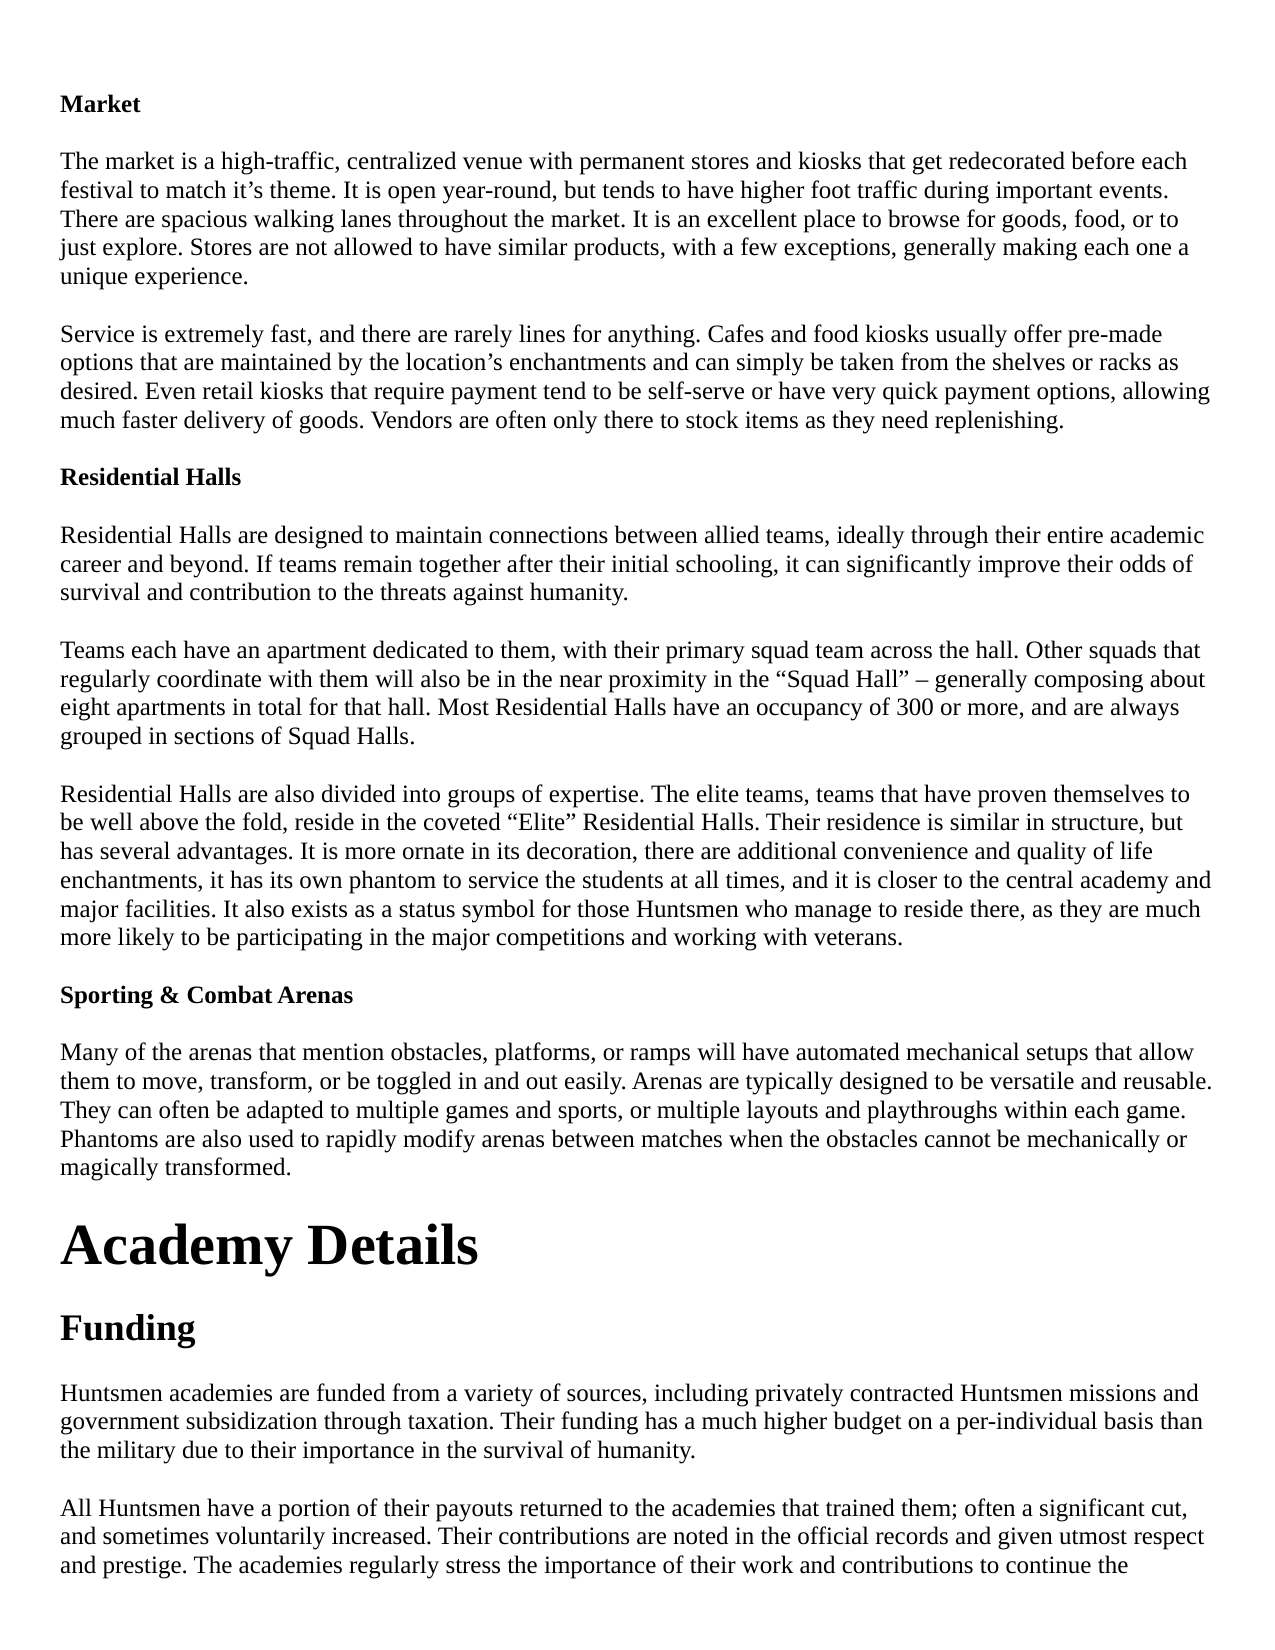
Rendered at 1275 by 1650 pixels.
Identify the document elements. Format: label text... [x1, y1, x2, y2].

text Many of the arenas that mention obstacles, platforms, or ramps will have automated mechanical setups that allow them to move, transform, or be toggled in and out easily. Arenas are typically designed to be versatile and reusable. They can often be adapted to multiple games and sports, or multiple layouts and playthroughs within each game. Phantoms are also used to rapidly modify arenas between matches when the obstacles cannot be mechanically or magically transformed. [60, 1037, 1215, 1181]
subtitle Academy Details [60, 1210, 1215, 1277]
subtitle Funding [60, 1306, 1215, 1349]
text Teams each have an apartment dedicated to them, with their primary squad team across the hall. Other squads that regularly coordinate with them will also be in the near proximity in the “Squad Hall” – generally composing about eight apartments in total for that hall. Most Residential Halls have an occupancy of 300 or more, and are always grouped in sections of Squad Halls. [60, 635, 1215, 750]
text Service is extremely fast, and there are rarely lines for anything. Cafes and food kiosks usually offer pre-made options that are maintained by the location’s enchantments and can simply be taken from the shelves or racks as desired. Even retail kiosks that require payment tend to be self-serve or have very quick payment options, allowing much faster delivery of goods. Vendors are often only there to stock items as they need replenishing. [60, 319, 1215, 434]
text The market is a high-traffic, centralized venue with permanent stores and kiosks that get redecorated before each festival to match it’s theme. It is open year-round, but tends to have higher foot traffic during important events. There are spacious walking lanes throughout the market. It is an excellent place to browse for goods, food, or to just explore. Stores are not allowed to have similar products, with a few exceptions, generally making each one a unique experience. [60, 146, 1215, 290]
subtitle Sporting & Combat Arenas [60, 980, 1215, 1009]
text Residential Halls are also divided into groups of expertise. The elite teams, teams that have proven themselves to be well above the fold, reside in the coveted “Elite” Residential Halls. Their residence is similar in structure, but has several advantages. It is more ornate in its decoration, there are additional convenience and quality of life enchantments, it has its own phantom to service the students at all times, and it is closer to the central academy and major facilities. It also exists as a status symbol for those Huntsmen who manage to reside there, as they are much more likely to be participating in the major competitions and working with veterans. [60, 779, 1215, 951]
text All Huntsmen have a portion of their payouts returned to the academies that trained them; often a significant cut, and sometimes voluntarily increased. Their contributions are noted in the official records and given utmost respect and prestige. The academies regularly stress the importance of their work and contributions to continue the [60, 1493, 1215, 1579]
text Huntsmen academies are funded from a variety of sources, including privately contracted Huntsmen missions and government subsidization through taxation. Their funding has a much higher budget on a per-individual basis than the military due to their importance in the survival of humanity. [60, 1378, 1215, 1464]
text Residential Halls are designed to maintain connections between allied teams, ideally through their entire academic career and beyond. If teams remain together after their initial schooling, it can significantly improve their odds of survival and contribution to the threats against humanity. [60, 520, 1215, 606]
subtitle Market [60, 89, 1215, 117]
subtitle Residential Halls [60, 462, 1215, 491]
